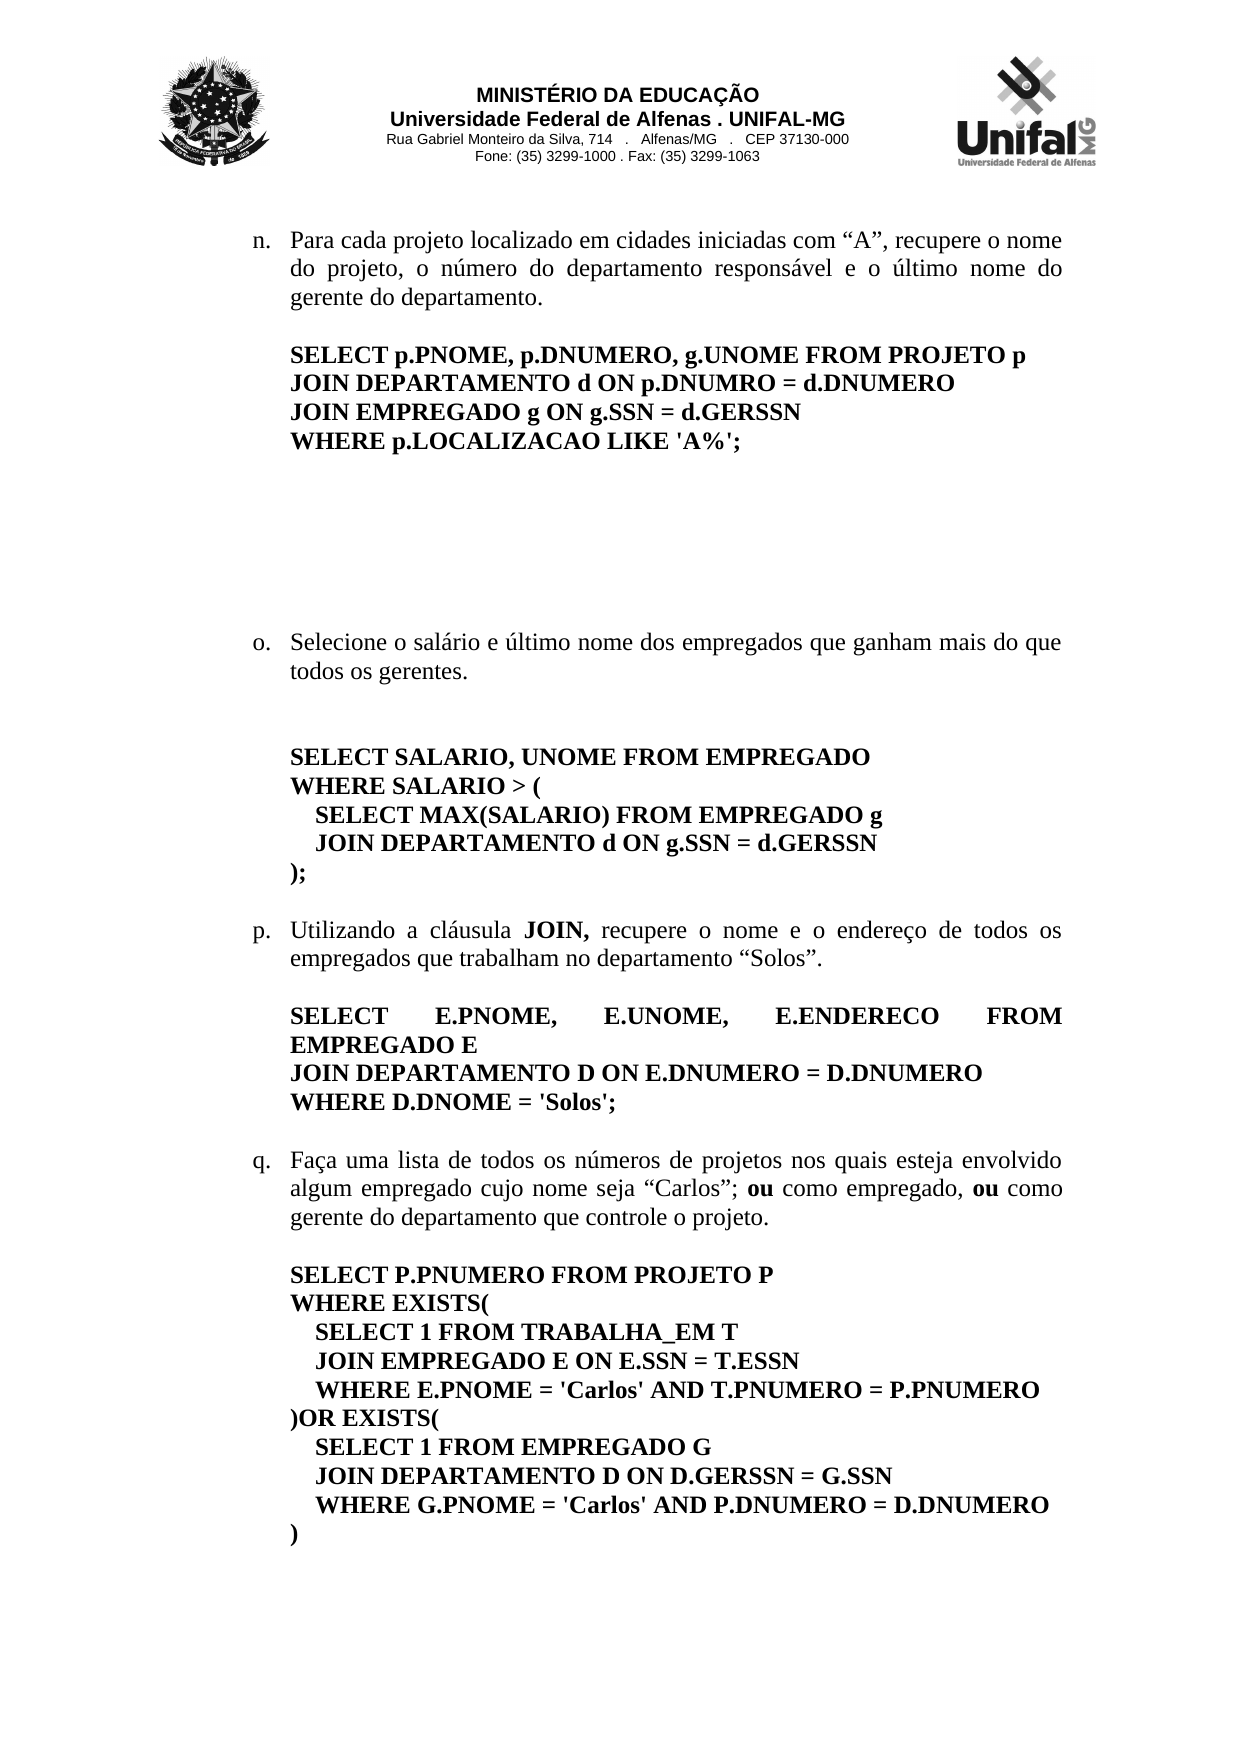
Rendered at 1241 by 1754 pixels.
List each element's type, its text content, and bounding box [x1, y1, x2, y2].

list SELECT SALARIO, UNOME FROM EMPREGADO [252, 742, 1063, 771]
list Selecione o salário e último nome dos empregados que ganham mais do que todos os gerentes. [252, 627, 1063, 685]
list WHERE D.DNOME = 'Solos'; [252, 1087, 1063, 1116]
list SELECT P.PNUMERO FROM PROJETO P [252, 1260, 1063, 1288]
list SELECT 1 FROM TRABALHA_EM T [252, 1317, 1063, 1346]
list SELECT 1 FROM EMPREGADO G [252, 1432, 1063, 1461]
picture [158, 56, 270, 166]
list ) [252, 1518, 1063, 1547]
list ); [252, 857, 1063, 886]
list )OR EXISTS( [252, 1403, 1063, 1432]
list JOIN DEPARTAMENTO D ON D.GERSSN = G.SSN [252, 1461, 1063, 1490]
picture [957, 56, 1096, 166]
list JOIN EMPREGADO g ON g.SSN = d.GERSSN [252, 397, 1063, 426]
list Faça uma lista de todos os números de projetos nos quais esteja envolvido algum empregado cujo nome seja “Carlos”; ou como empregado, ou como gerente do departamento que controle o projeto. [252, 1145, 1063, 1231]
list JOIN DEPARTAMENTO D ON E.DNUMERO = D.DNUMERO [252, 1058, 1063, 1087]
list WHERE EXISTS( [252, 1288, 1063, 1317]
list Para cada projeto localizado em cidades iniciadas com “A”, recupere o nome do projeto, o número do departamento responsável e o último nome do gerente do departamento. [252, 225, 1063, 311]
list WHERE E.PNOME = 'Carlos' AND T.PNUMERO = P.PNUMERO [252, 1375, 1063, 1403]
list WHERE SALARIO > ( [252, 771, 1063, 800]
list WHERE p.LOCALIZACAO LIKE 'A%'; [252, 426, 1063, 455]
list JOIN DEPARTAMENTO d ON p.DNUMRO = d.DNUMERO [252, 368, 1063, 397]
list SELECT E.PNOME, E.UNOME, E.ENDERECO FROM EMPREGADO E [252, 1001, 1063, 1058]
list SELECT p.PNOME, p.DNUMERO, g.UNOME FROM PROJETO p [252, 340, 1063, 368]
list JOIN DEPARTAMENTO d ON g.SSN = d.GERSSN [252, 828, 1063, 857]
list Utilizando a cláusula JOIN, recupere o nome e o endereço de todos os empregados que trabalham no departamento “Solos”. [252, 915, 1063, 972]
list SELECT MAX(SALARIO) FROM EMPREGADO g [252, 800, 1063, 828]
list JOIN EMPREGADO E ON E.SSN = T.ESSN [252, 1346, 1063, 1375]
list WHERE G.PNOME = 'Carlos' AND P.DNUMERO = D.DNUMERO [252, 1490, 1063, 1518]
